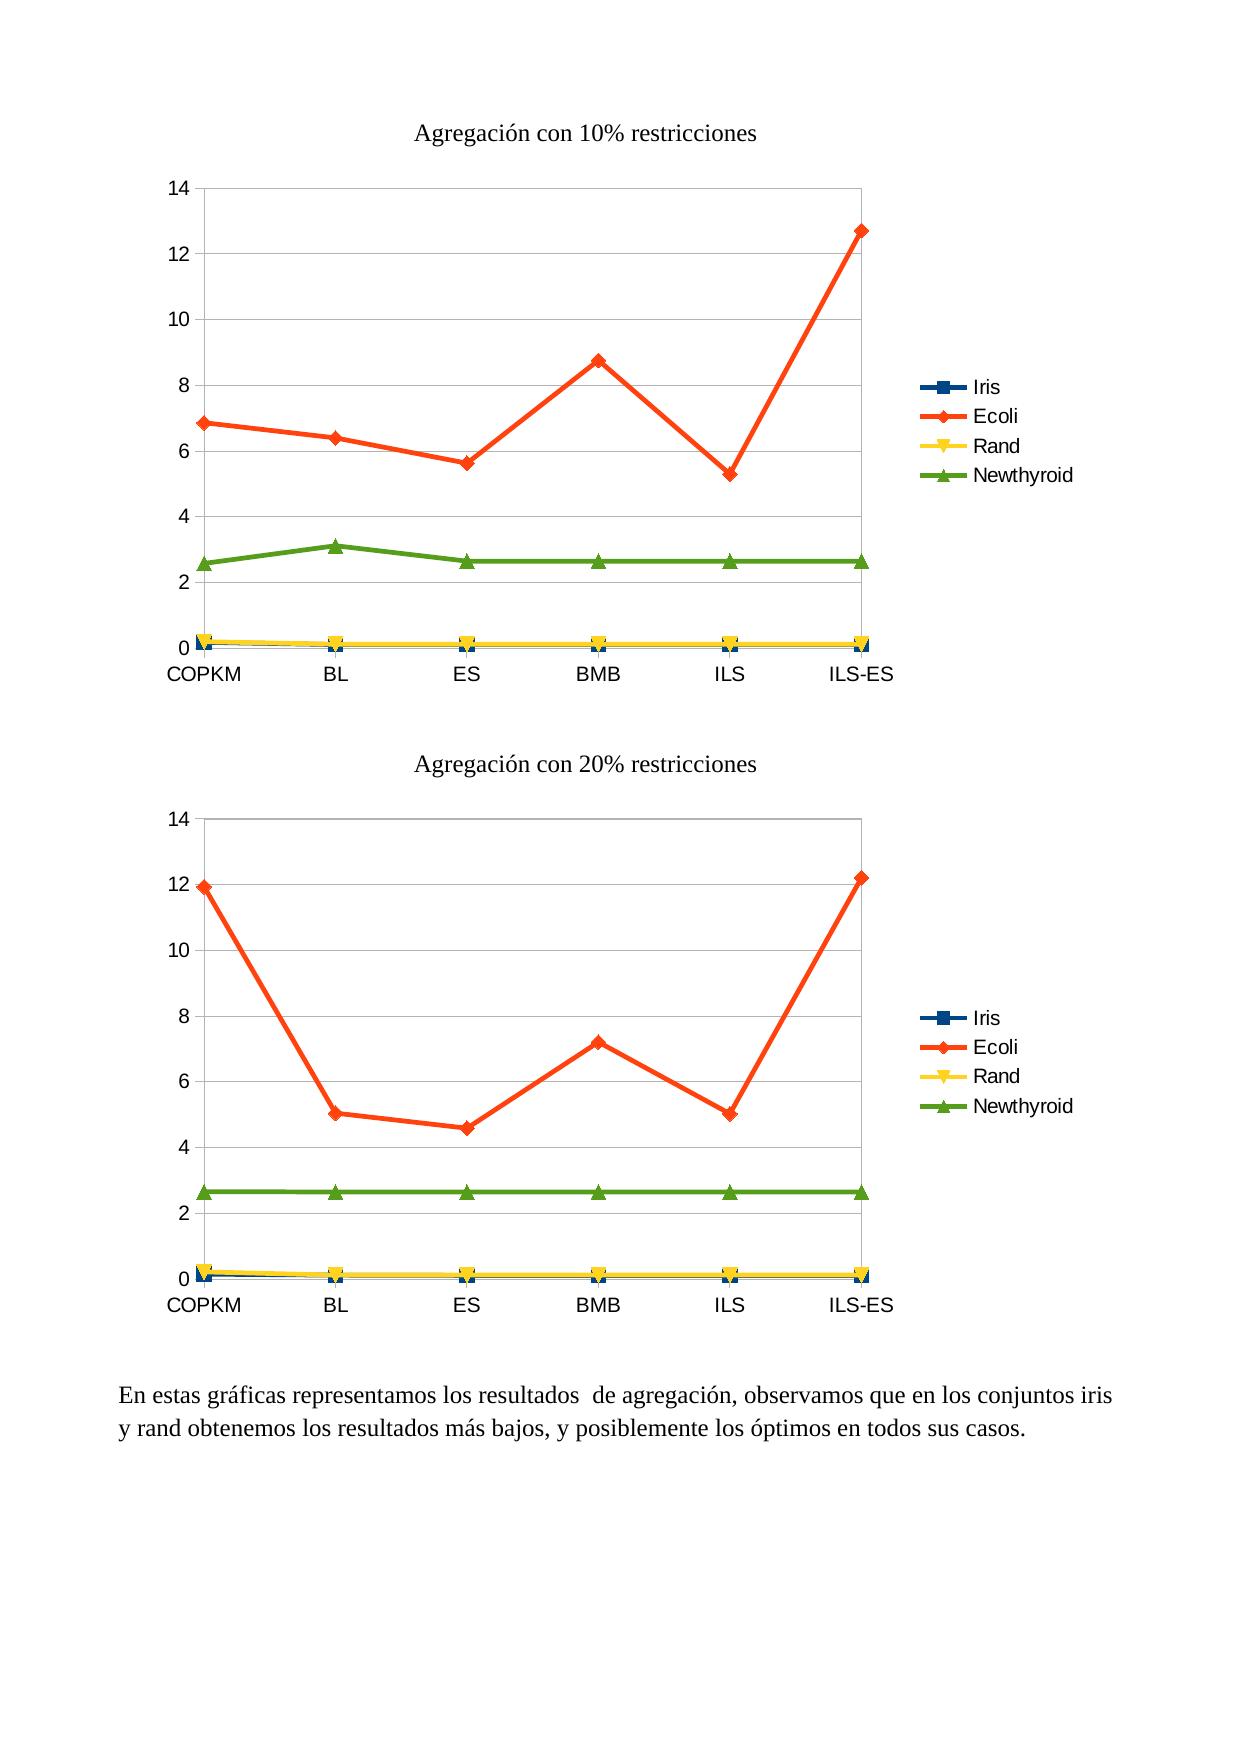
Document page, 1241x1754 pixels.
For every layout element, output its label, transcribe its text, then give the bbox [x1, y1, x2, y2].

text En estas gráficas representamos los resultados de agregación, observamos que en los conjuntos iris y rand obtenemos los resultados más bajos, y posiblemente los óptimos en todos sus casos. [118, 1380, 1122, 1442]
text Agregación con 10% restricciones [118, 118, 1122, 147]
text Agregación con 20% restricciones [118, 749, 1122, 778]
